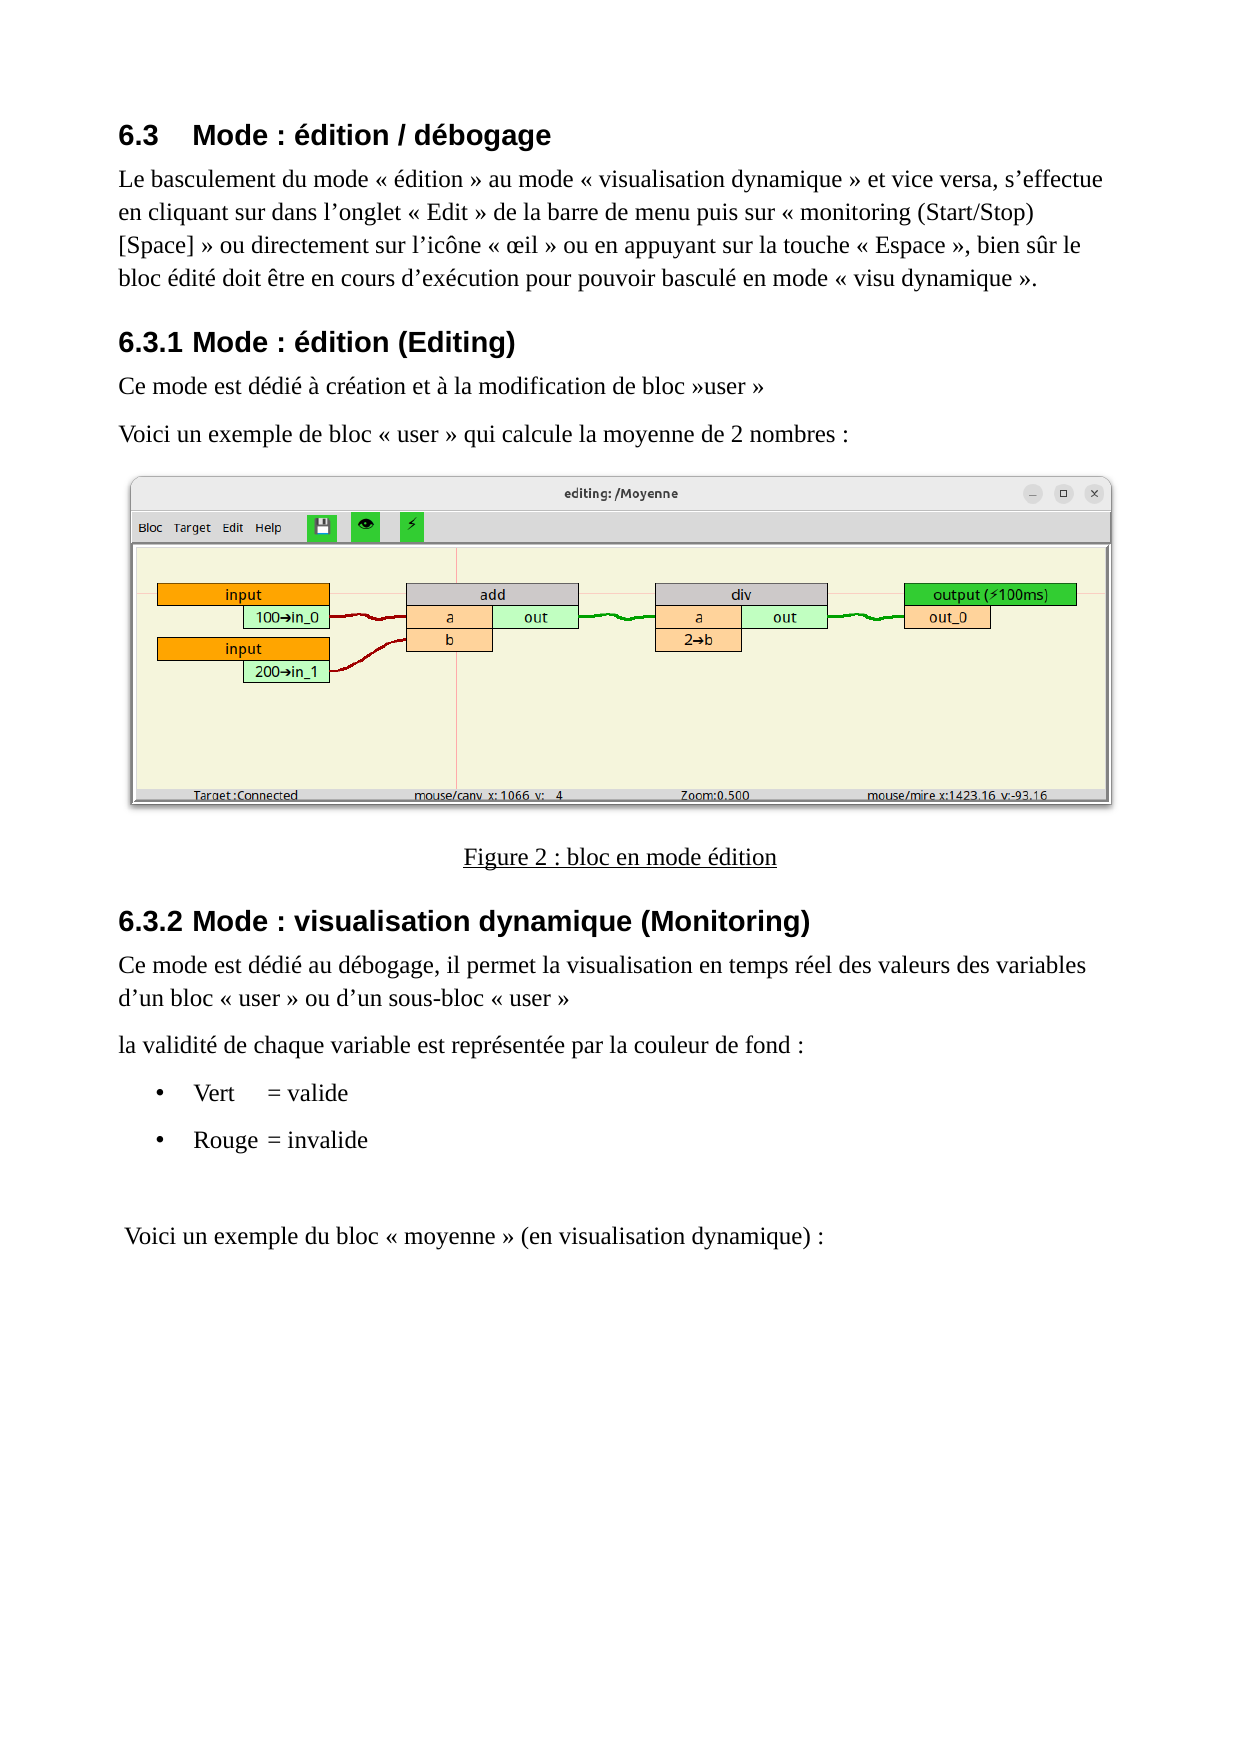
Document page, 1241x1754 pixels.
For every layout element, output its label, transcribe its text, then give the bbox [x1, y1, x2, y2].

text Ce mode est dédié à création et à la modification de bloc »user » [118, 371, 1122, 400]
text la validité de chaque variable est représentée par la couleur de fond : [118, 1030, 1122, 1059]
subtitle Mode : visualisation dynamique (Monitoring) [118, 904, 1122, 937]
text Voici un exemple de bloc « user » qui calcule la moyenne de 2 nombres : [118, 419, 1122, 448]
subtitle Mode : édition (Editing) [118, 325, 1122, 359]
text Le basculement du mode « édition » au mode « visualisation dynamique » et vice versa, s’effectue en cliquant sur dans l’onglet « Edit » de la barre de menu puis sur « monitoring (Start/Stop) [Space] » ou directement sur l’icône « œil » ou en appuyant sur la touche « Espace », bien sûr le bloc édité doit être en cours d’exécution pour pouvoir basculé en mode « visu dynamique ». [118, 164, 1122, 292]
text Voici un exemple du bloc « moyenne » (en visualisation dynamique) : [118, 1221, 1122, 1249]
picture [118, 466, 1123, 819]
list Vert = valide [156, 1078, 1122, 1107]
text Ce mode est dédié au débogage, il permet la visualisation en temps réel des valeurs des variables d’un bloc « user » ou d’un sous-bloc « user » [118, 950, 1122, 1012]
subtitle Mode : édition / débogage [118, 118, 1122, 152]
text Figure 2 : bloc en mode édition [118, 819, 1122, 870]
list Rouge = invalide [156, 1126, 1122, 1154]
